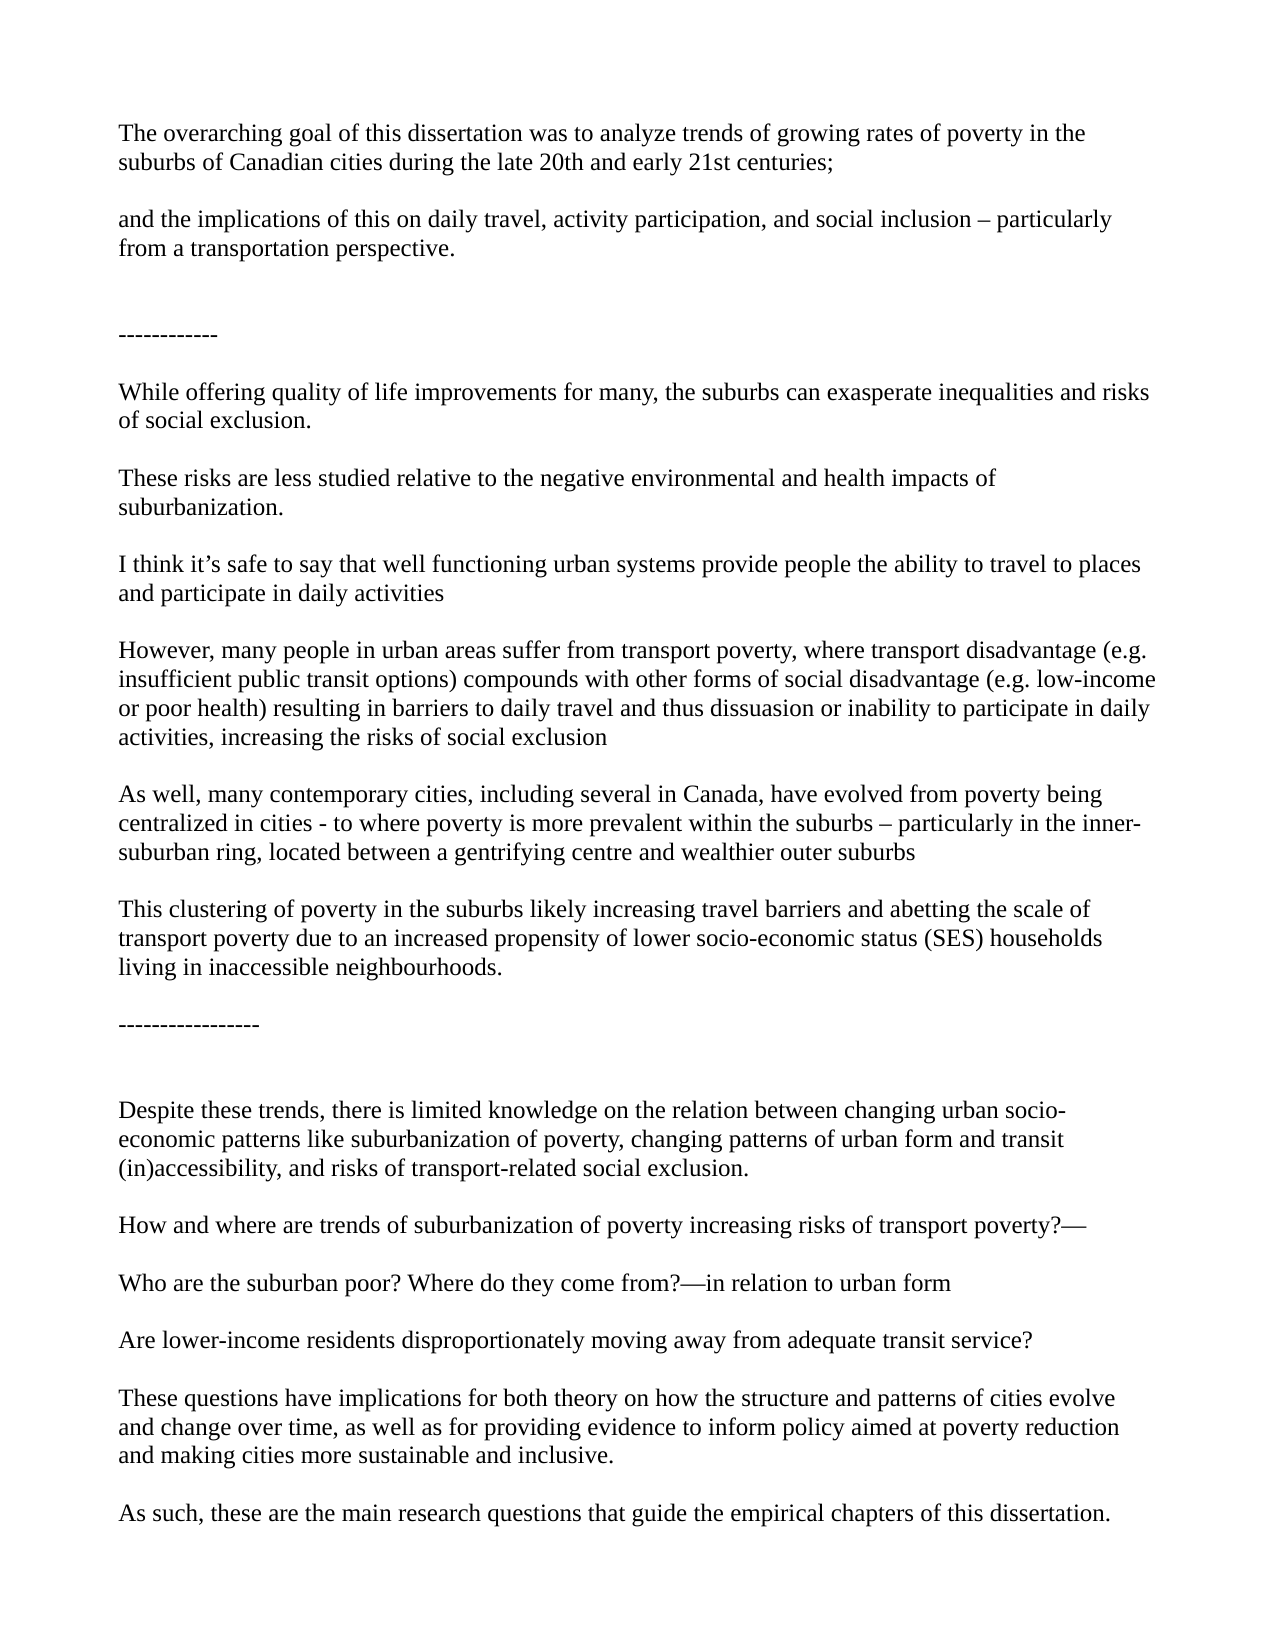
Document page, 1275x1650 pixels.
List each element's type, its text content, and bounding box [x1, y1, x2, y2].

text Who are the suburban poor? Where do they come from?—in relation to urban form [118, 1268, 1157, 1297]
text The overarching goal of this dissertation was to analyze trends of growing rates of poverty in the suburbs of Canadian cities during the late 20th and early 21st centuries; [118, 118, 1157, 176]
text ------------ [118, 319, 1157, 348]
text and the implications of this on daily travel, activity participation, and social inclusion – particularly from a transportation perspective. [118, 204, 1157, 262]
text As such, these are the main research questions that guide the empirical chapters of this dissertation. [118, 1498, 1157, 1527]
text These questions have implications for both theory on how the structure and patterns of cities evolve and change over time, as well as for providing evidence to inform policy aimed at poverty reduction and making cities more sustainable and inclusive. [118, 1383, 1157, 1469]
text How and where are trends of suburbanization of poverty increasing risks of transport poverty?— [118, 1211, 1157, 1239]
text Despite these trends, there is limited knowledge on the relation between changing urban socio-economic patterns like suburbanization of poverty, changing patterns of urban form and transit (in)accessibility, and risks of transport-related social exclusion. [118, 1096, 1157, 1182]
text Are lower-income residents disproportionately moving away from adequate transit service? [118, 1326, 1157, 1354]
text I think it’s safe to say that well functioning urban systems provide people the ability to travel to places and participate in daily activities [118, 549, 1157, 607]
text ----------------- [118, 1009, 1157, 1038]
text While offering quality of life improvements for many, the suburbs can exasperate inequalities and risks of social exclusion. [118, 377, 1157, 434]
text This clustering of poverty in the suburbs likely increasing travel barriers and abetting the scale of transport poverty due to an increased propensity of lower socio-economic status (SES) households living in inaccessible neighbourhoods. [118, 894, 1157, 981]
text These risks are less studied relative to the negative environmental and health impacts of suburbanization. [118, 463, 1157, 521]
text As well, many contemporary cities, including several in Canada, have evolved from poverty being centralized in cities - to where poverty is more prevalent within the suburbs – particularly in the inner-suburban ring, located between a gentrifying centre and wealthier outer suburbs [118, 779, 1157, 866]
text However, many people in urban areas suffer from transport poverty, where transport disadvantage (e.g. insufficient public transit options) compounds with other forms of social disadvantage (e.g. low-income or poor health) resulting in barriers to daily travel and thus dissuasion or inability to participate in daily activities, increasing the risks of social exclusion [118, 636, 1157, 751]
